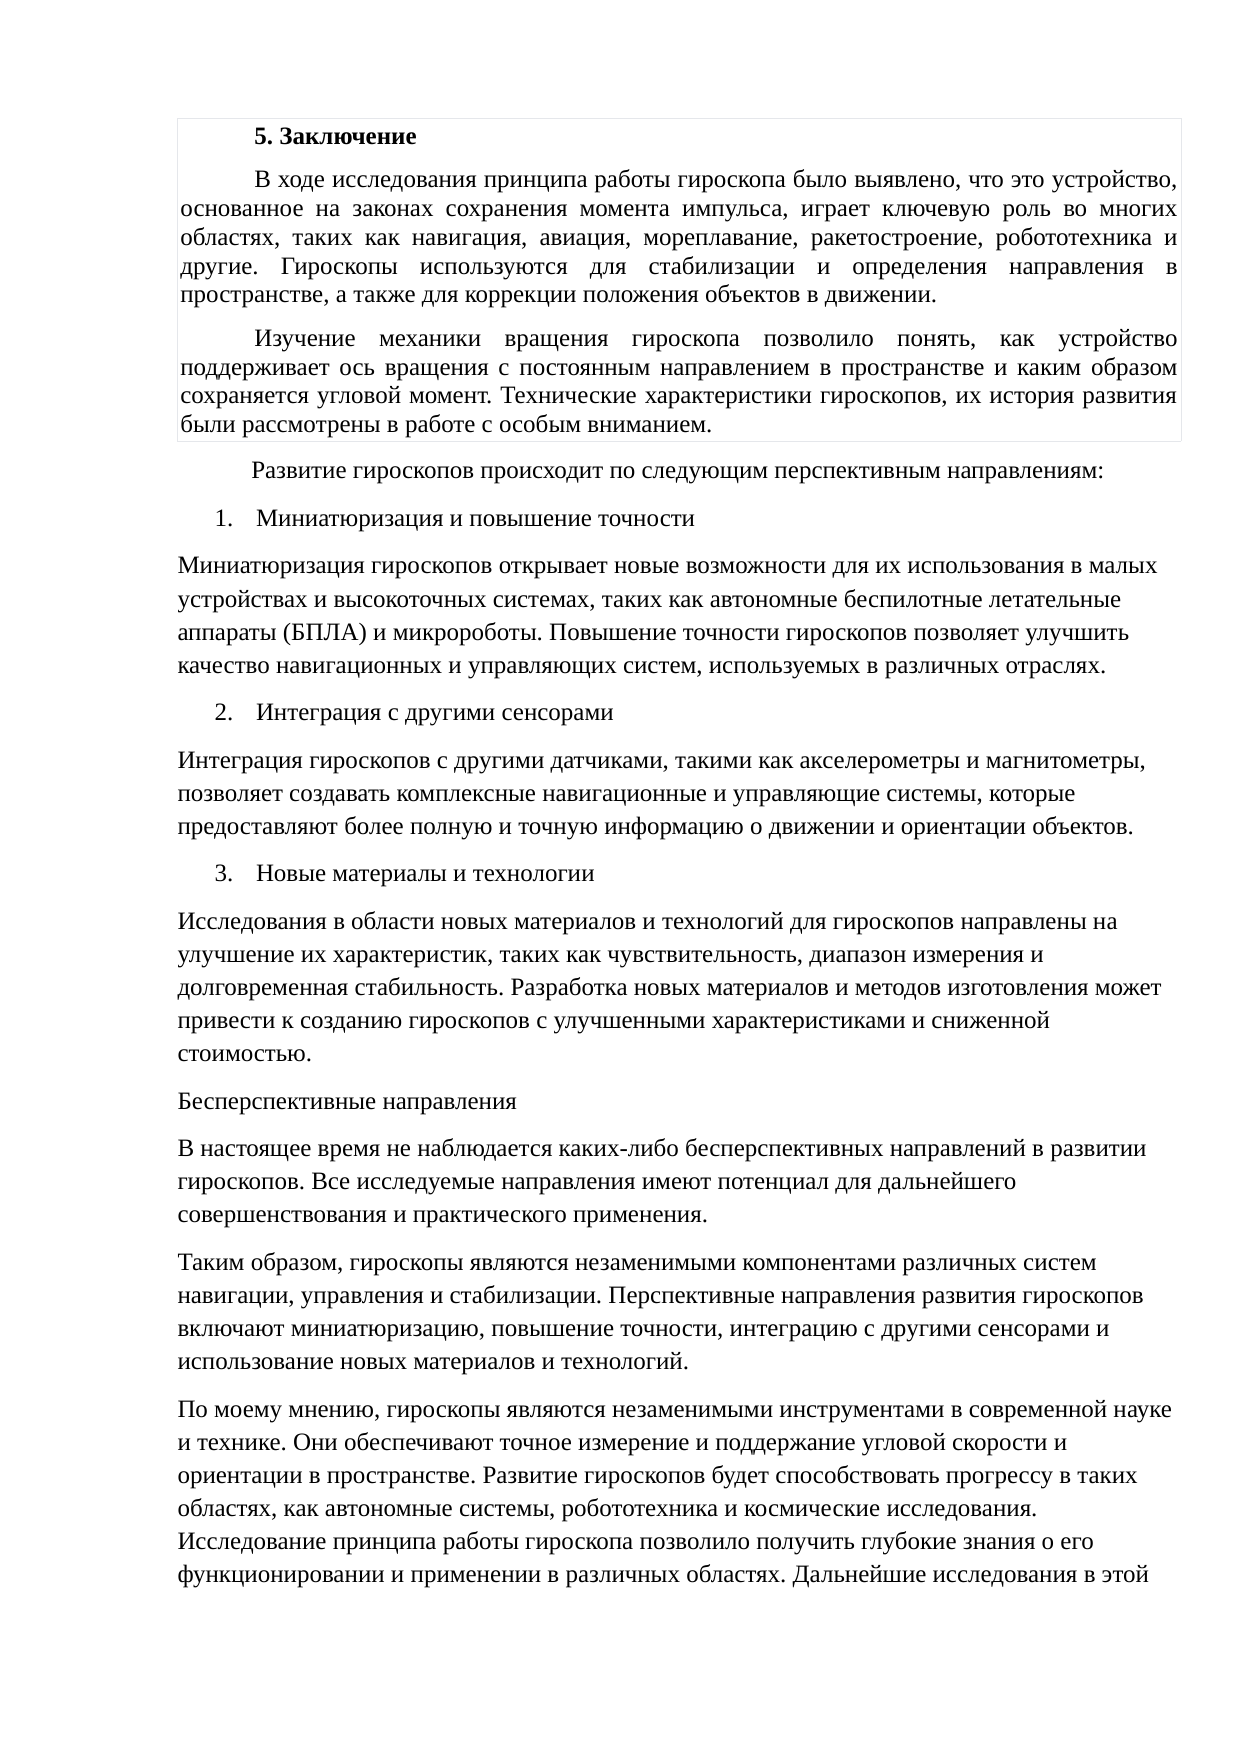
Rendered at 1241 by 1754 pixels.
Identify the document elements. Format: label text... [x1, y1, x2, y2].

text 5. Заключение [178, 119, 1181, 150]
list Новые материалы и технологии [214, 858, 1181, 887]
text Изучение механики вращения гироскопа позволило понять, как устройство поддерживает ось вращения с постоянным направлением в пространстве и каким образом сохраняется угловой момент. Технические характеристики гироскопов, их история развития были рассмотрены в работе с особым вниманием. [178, 320, 1181, 441]
text Таким образом, гироскопы являются незаменимыми компонентами различных систем навигации, управления и стабилизации. Перспективные направления развития гироскопов включают миниатюризацию, повышение точности, интеграцию с другими сенсорами и использование новых материалов и технологий. [177, 1247, 1181, 1375]
text Исследования в области новых материалов и технологий для гироскопов направлены на улучшение их характеристик, таких как чувствительность, диапазон измерения и долговременная стабильность. Разработка новых материалов и методов изготовления может привести к созданию гироскопов с улучшенными характеристиками и сниженной стоимостью. [177, 906, 1181, 1067]
text Развитие гироскопов происходит по следующим перспективным направлениям: [177, 455, 1181, 484]
text В настоящее время не наблюдается каких-либо бесперспективных направлений в развитии гироскопов. Все исследуемые направления имеют потенциал для дальнейшего совершенствования и практического применения. [177, 1133, 1181, 1228]
list Интеграция с другими сенсорами [214, 697, 1181, 726]
text В ходе исследования принципа работы гироскопа было выявлено, что это устройство, основанное на законах сохранения момента импульса, играет ключевую роль во многих областях, таких как навигация, авиация, мореплавание, ракетостроение, робототехника и другие. Гироскопы используются для стабилизации и определения направления в пространстве, а также для коррекции положения объектов в движении. [178, 161, 1181, 308]
text Миниатюризация гироскопов открывает новые возможности для их использования в малых устройствах и высокоточных системах, таких как автономные беспилотные летательные аппараты (БПЛА) и микророботы. Повышение точности гироскопов позволяет улучшить качество навигационных и управляющих систем, используемых в различных отраслях. [177, 551, 1181, 678]
text По моему мнению, гироскопы являются незаменимыми инструментами в современной науке и технике. Они обеспечивают точное измерение и поддержание угловой скорости и ориентации в пространстве. Развитие гироскопов будет способствовать прогрессу в таких областях, как автономные системы, робототехника и космические исследования. Исследование принципа работы гироскопа позволило получить глубокие знания о его функционировании и применении в различных областях. Дальнейшие исследования в этой [177, 1394, 1181, 1588]
list Миниатюризация и повышение точности [214, 503, 1181, 532]
text Интеграция гироскопов с другими датчиками, такими как акселерометры и магнитометры, позволяет создавать комплексные навигационные и управляющие системы, которые предоставляют более полную и точную информацию о движении и ориентации объектов. [177, 745, 1181, 840]
text Бесперспективные направления [177, 1086, 1181, 1114]
